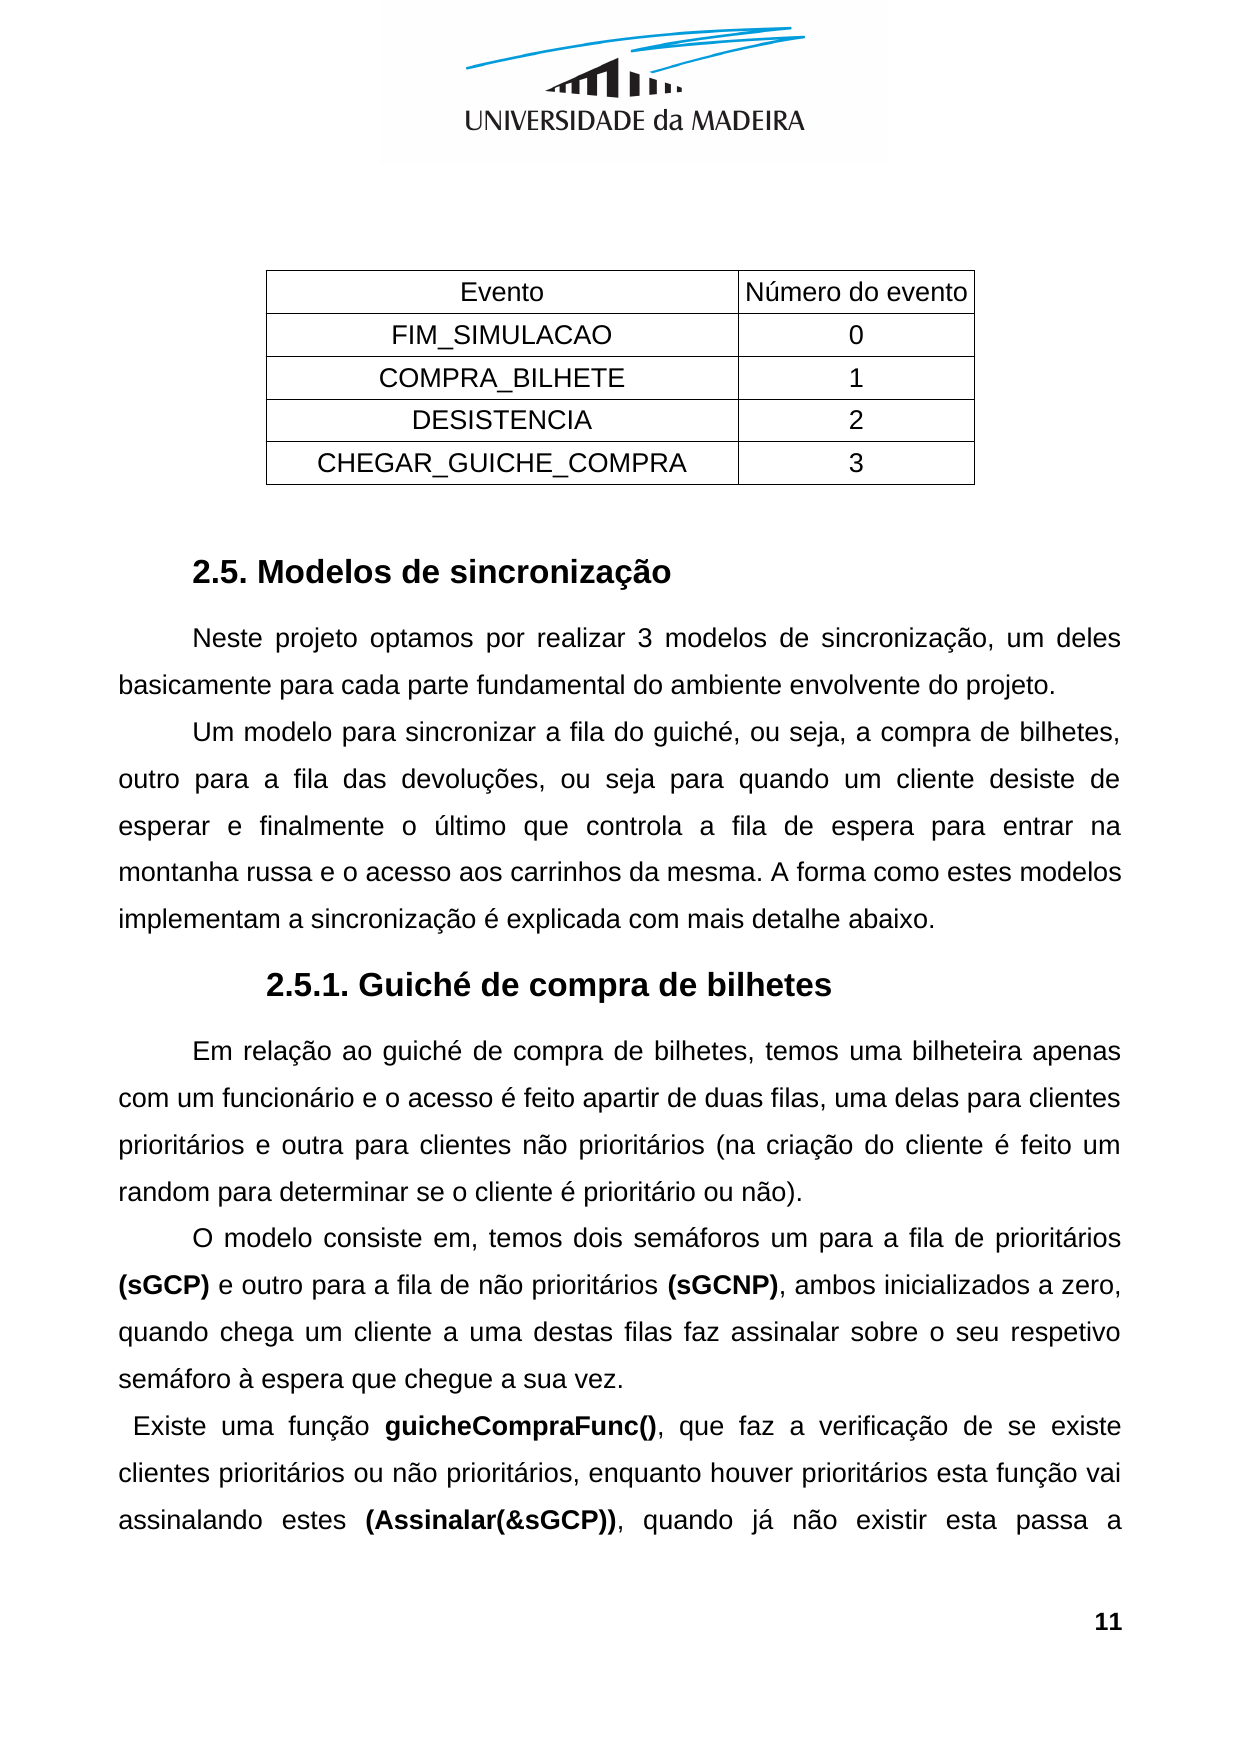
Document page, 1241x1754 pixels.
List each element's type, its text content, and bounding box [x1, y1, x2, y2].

table_cell CHEGAR_GUICHE_COMPRA [267, 442, 738, 484]
subtitle 2.5.1. Guiché de compra de bilhetes [118, 965, 1122, 1003]
table_header Evento [267, 271, 738, 313]
text Neste projeto optamos por realizar 3 modelos de sincronização, um deles basicamente para cada parte fundamental do ambiente envolvente do projeto. [118, 622, 1122, 700]
table_cell DESISTENCIA [267, 400, 738, 441]
table_cell COMPRA_BILHETE [267, 357, 738, 398]
table_cell 0 [739, 314, 974, 356]
table_cell 1 [739, 357, 974, 398]
text Existe uma função guicheCompraFunc(), que faz a verificação de se existe clientes prioritários ou não prioritários, enquanto houver prioritários esta função vai assinalando estes (Assinalar(&sGCP)), quando já não existir esta passa a [118, 1410, 1122, 1535]
text Em relação ao guiché de compra de bilhetes, temos uma bilheteira apenas com um funcionário e o acesso é feito apartir de duas filas, uma delas para clientes prioritários e outra para clientes não prioritários (na criação do cliente é feito um random para determinar se o cliente é prioritário ou não). [118, 1035, 1122, 1207]
table_cell FIM_SIMULACAO [267, 314, 738, 356]
table_cell 3 [739, 442, 974, 484]
subtitle 2.5. Modelos de sincronização [118, 552, 1122, 590]
text O modelo consiste em, temos dois semáforos um para a fila de prioritários (sGCP) e outro para a fila de não prioritários (sGCNP), ambos inicializados a zero, quando chega um cliente a uma destas filas faz assinalar sobre o seu respetivo semáforo à espera que chegue a sua vez. [118, 1222, 1122, 1394]
table_header Número do evento [739, 271, 974, 313]
table_cell 2 [739, 400, 974, 441]
picture [379, 0, 889, 165]
text Um modelo para sincronizar a fila do guiché, ou seja, a compra de bilhetes, outro para a fila das devoluções, ou seja para quando um cliente desiste de esperar e finalmente o último que controla a fila de espera para entrar na montanha russa e o acesso aos carrinhos da mesma. A forma como estes modelos implementam a sincronização é explicada com mais detalhe abaixo. [118, 716, 1122, 934]
